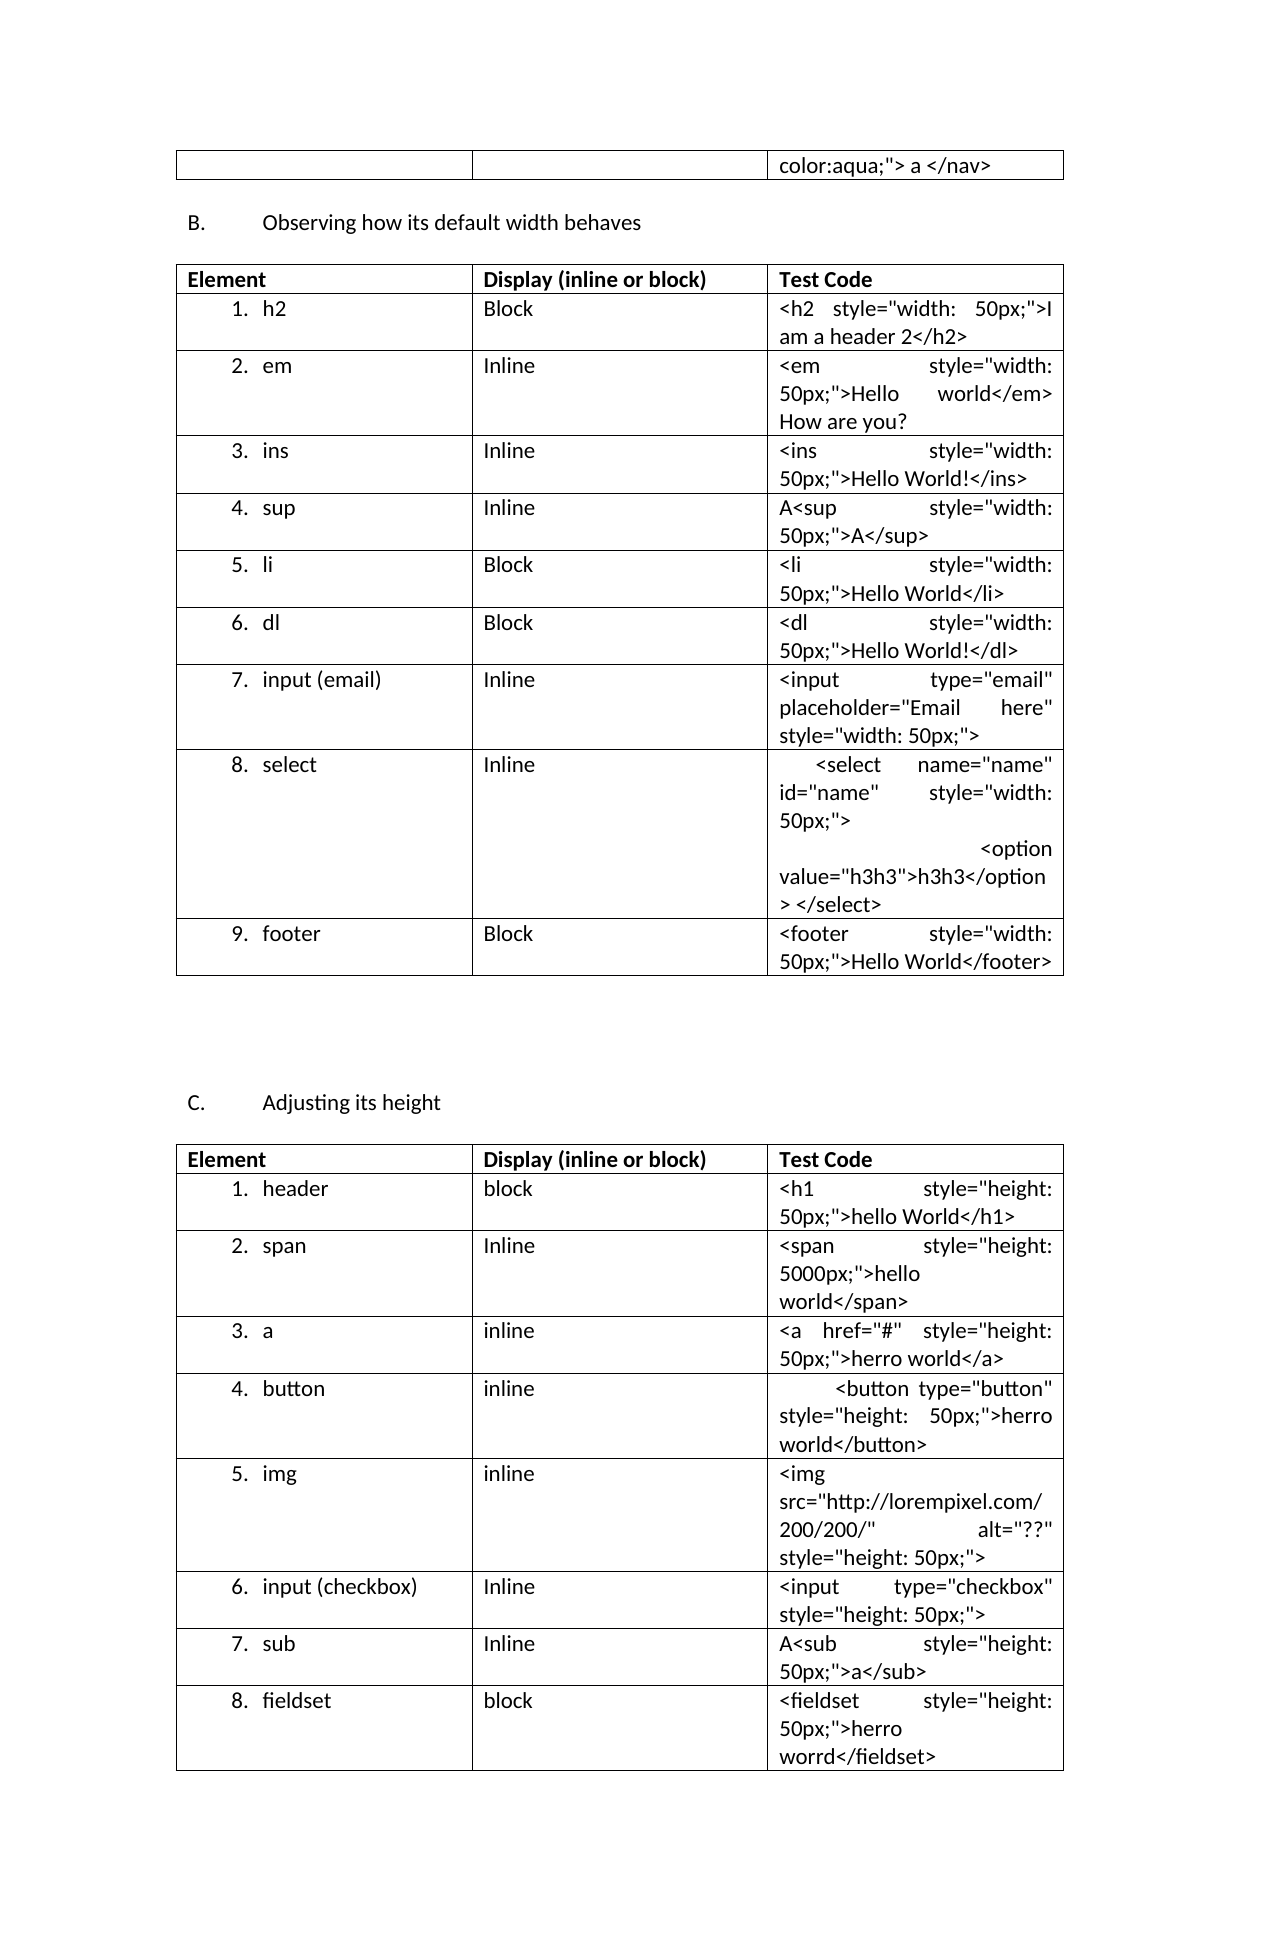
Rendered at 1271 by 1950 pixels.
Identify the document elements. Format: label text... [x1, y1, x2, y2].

table_cell Inline [473, 750, 767, 918]
table_cell header [177, 1174, 472, 1230]
table_cell inline [473, 1459, 767, 1571]
table_cell Block [473, 919, 767, 975]
table_header Element [461, 1145, 472, 1173]
table_cell li [177, 551, 472, 607]
table_cell inline [473, 1317, 767, 1373]
table_cell h2 [177, 294, 472, 350]
table_cell block [473, 1174, 767, 1230]
table_cell Inline [473, 436, 767, 492]
table_cell img [177, 1459, 472, 1571]
table_header Test Code [768, 265, 779, 293]
table_header Test Code [768, 1145, 779, 1173]
table_cell Block [473, 294, 767, 350]
table_cell Inline [473, 665, 767, 749]
table_cell Inline [473, 1629, 767, 1685]
table_cell block [473, 1686, 767, 1770]
table_cell fieldset [177, 1686, 472, 1770]
table_header Test Code [1053, 1145, 1063, 1173]
table_cell Block [473, 608, 767, 664]
table_cell footer [177, 919, 472, 975]
table_cell input (checkbox) [177, 1572, 472, 1628]
table_header Element [177, 1145, 187, 1173]
table_cell span [177, 1231, 472, 1316]
table_cell select [177, 750, 472, 918]
table_cell input (email) [177, 665, 472, 749]
table_header Test Code [1053, 265, 1063, 293]
table_header Element [177, 265, 187, 293]
table_cell a [177, 1317, 472, 1373]
list Adjusting its height [187, 1088, 1083, 1116]
table_cell ins [177, 436, 472, 492]
table_cell sup [177, 494, 472, 549]
table_cell dl [177, 608, 472, 664]
table_cell em [177, 351, 472, 435]
table_cell nav [177, 151, 472, 179]
table_cell Inline [473, 1572, 767, 1628]
table_cell button [177, 1374, 472, 1458]
table_cell Block [473, 151, 767, 179]
table_cell Inline [473, 351, 767, 435]
table_header Element [461, 265, 472, 293]
table_cell Inline [473, 1231, 767, 1316]
table_cell inline [473, 1374, 767, 1458]
list Observing how its default width behaves [187, 208, 1083, 236]
table_cell sub [177, 1629, 472, 1685]
table_cell Inline [473, 494, 767, 549]
table_cell Block [473, 551, 767, 607]
